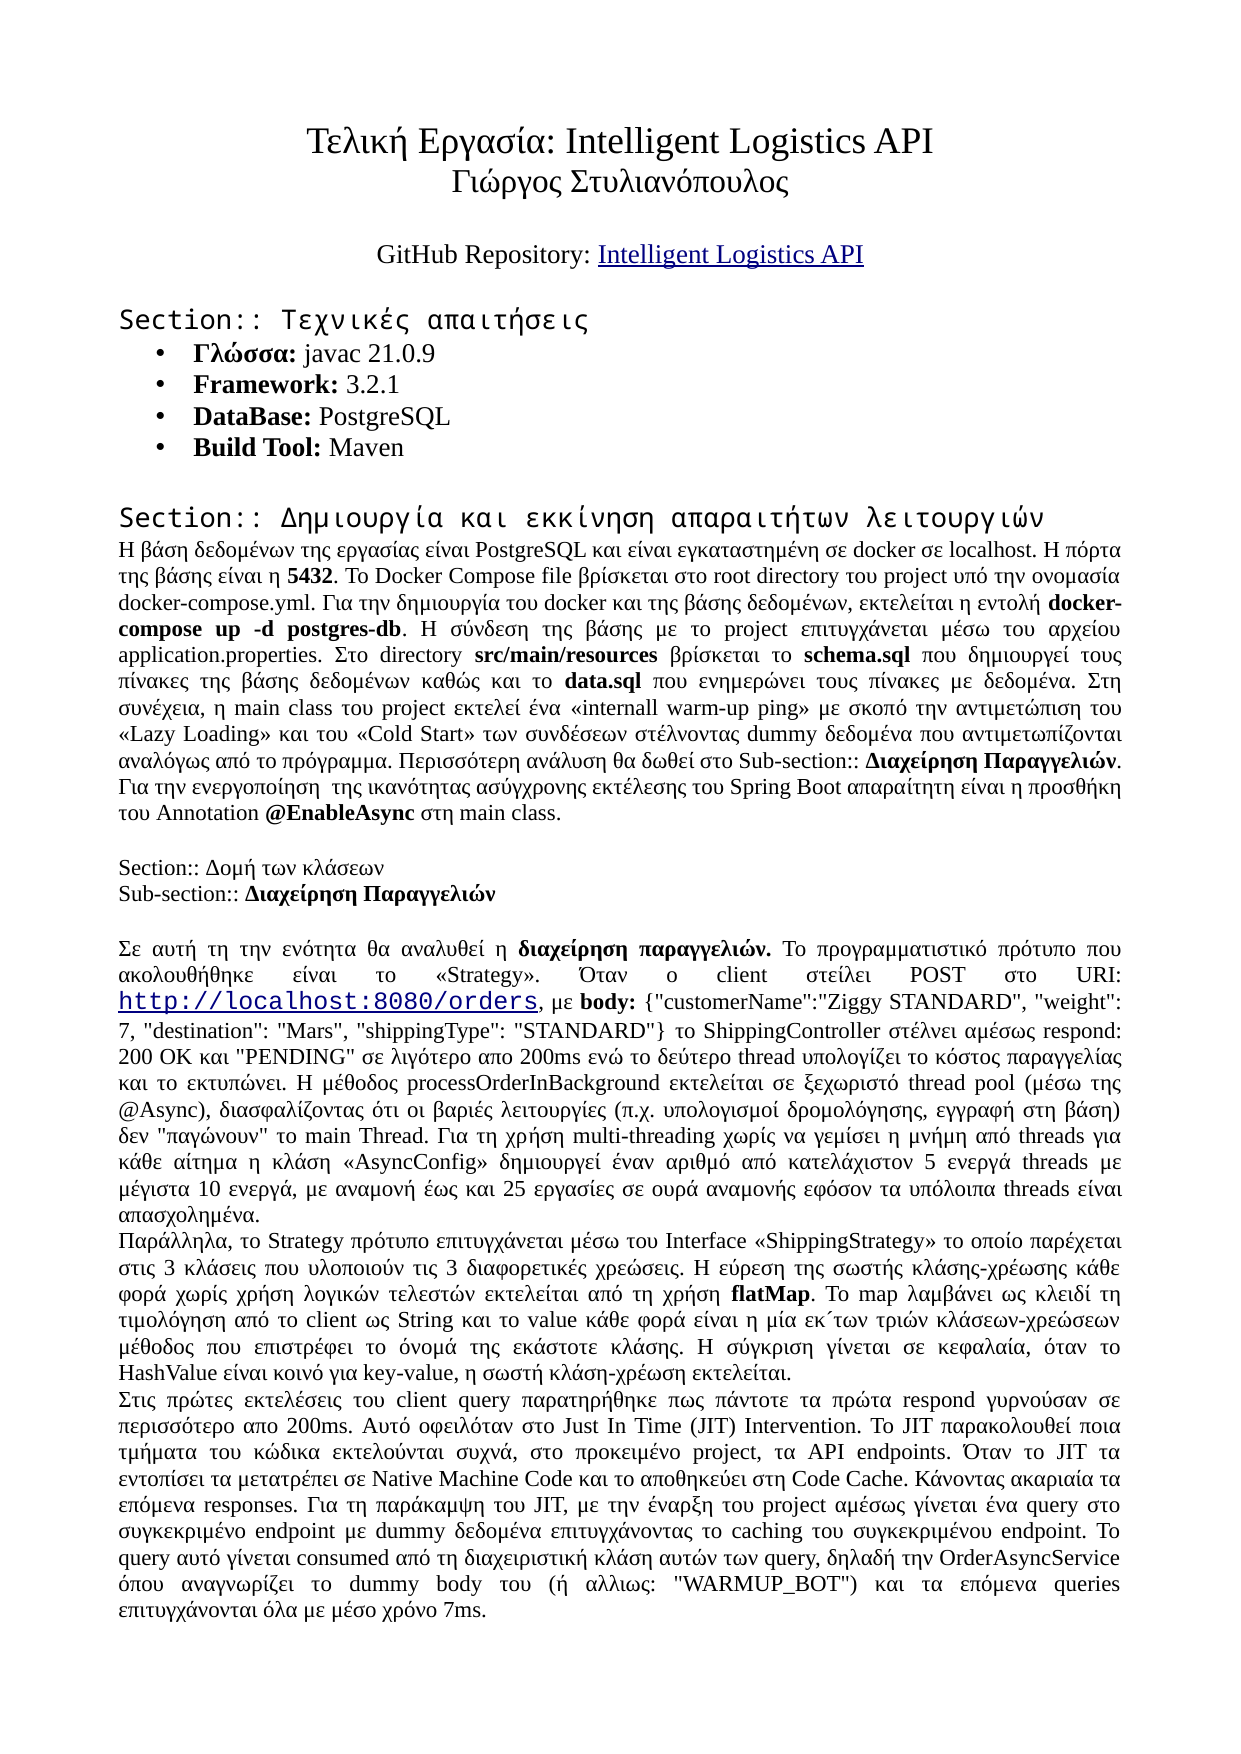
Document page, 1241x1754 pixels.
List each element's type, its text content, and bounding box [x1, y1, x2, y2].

text Γιώργος Στυλιανόπουλος [118, 161, 1122, 199]
text Η βάση δεδομένων της εργασίας είναι PostgreSQL και είναι εγκαταστημένη σε docker σε localhost. Η πόρτα της βάσης είναι η 5432. Το Docker Compose file βρίσκεται στο root directory του project υπό την ονομασία docker-compose.yml. Για την δημιουργία του docker και της βάσης δεδομένων, εκτελείται η εντολή docker-compose up -d postgres-db. Η σύνδεση της βάσης με το project επιτυγχάνεται μέσω του αρχείου application.properties. Στο directory src/main/resources βρίσκεται το schema.sql που δημιουργεί τους πίνακες της βάσης δεδομένων καθώς και το data.sql που ενημερώνει τους πίνακες με δεδομένα. Στη συνέχεια, η main class του project εκτελεί ένα «internall warm-up ping» με σκοπό την αντιμετώπιση του «Lazy Loading» και του «Cold Start» των συνδέσεων στέλνοντας dummy δεδομένα που αντιμετωπίζονται αναλόγως από το πρόγραμμα. Περισσότερη ανάλυση θα δωθεί στο Sub-section:: Διαχείρηση Παραγγελιών. Για την ενεργοποίηση της ικανότητας ασύγχρονης εκτέλεσης του Spring Boot απαραίτητη είναι η προσθήκη του Annotation @EnableAsync στη main class. [118, 536, 1122, 826]
text Section:: Δημιουργία και εκκίνηση απαραιτήτων λειτουργιών [118, 499, 1122, 536]
list Framework: 3.2.1 [156, 368, 1122, 399]
text Στις πρώτες εκτελέσεις του client query παρατηρήθηκε πως πάντοτε τα πρώτα respond γυρνούσαν σε περισσότερο απο 200ms. Αυτό οφειλόταν στο Just In Time (JIT) Intervention. Το JIT παρακολουθεί ποια τμήματα του κώδικα εκτελούνται συχνά, στο προκειμένο project, τα API endpoints. Όταν το JIT τα εντοπίσει τα μετατρέπει σε Native Machine Code και το αποθηκεύει στη Code Cache. Κάνοντας ακαριαία τα επόμενα responses. Για τη παράκαμψη του JIT, με την έναρξη του project αμέσως γίνεται ένα query στο συγκεκριμένο endpoint με dummy δεδομένα επιτυγχάνοντας το caching του συγκεκριμένου endpoint. Το query αυτό γίνεται consumed από τη διαχειριστική κλάση αυτών των query, δηλαδή την OrderAsyncService όπου αναγνωρίζει το dummy body του (ή αλλιως: "WARMUP_BOT") και τα επόμενα queries επιτυγχάνονται όλα με μέσο χρόνο 7ms. [118, 1386, 1122, 1623]
text Section:: Δομή των κλάσεων [118, 854, 1122, 880]
list Γλώσσα: javac 21.0.9 [156, 337, 1122, 368]
text GitHub Repository: Intelligent Logistics API [118, 238, 1122, 269]
text Section:: Τεχνικές απαιτήσεις [118, 300, 1122, 337]
text Σε αυτή τη την ενότητα θα αναλυθεί η διαχείρηση παραγγελιών. Το προγραμματιστικό πρότυπο που ακολουθήθηκε είναι το «Strategy». Όταν ο client στείλει POST στο URI: http://localhost:8080/orders, με body: {"customerName":"Ziggy STANDARD", "weight": 7, "destination": "Mars", "shippingType": "STANDARD"} το ShippingController στέλνει αμέσως respond: 200 OK και "PENDING" σε λιγότερο απο 200ms ενώ το δεύτερο thread υπολογίζει το κόστος παραγγελίας και το εκτυπώνει. Η μέθοδος processOrderInBackground εκτελείται σε ξεχωριστό thread pool (μέσω της @Async), διασφαλίζοντας ότι οι βαριές λειτουργίες (π.χ. υπολογισμοί δρομολόγησης, εγγραφή στη βάση) δεν "παγώνουν" το main Thread. Για τη χρήση multi-threading χωρίς να γεμίσει η μνήμη από threads για κάθε αίτημα η κλάση «AsyncConfig» δημιουργεί έναν αριθμό από κατελάχιστον 5 ενεργά threads με μέγιστα 10 ενεργά, με αναμονή έως και 25 εργασίες σε ουρά αναμονής εφόσον τα υπόλοιπα threads είναι απασχολημένα. [118, 935, 1122, 1227]
text Τελική Εργασία: Intelligent Logistics API [118, 118, 1122, 161]
text Sub-section:: Διαχείρηση Παραγγελιών [118, 880, 1122, 907]
text Παράλληλα, το Strategy πρότυπο επιτυγχάνεται μέσω του Interface «ShippingStrategy» το οποίο παρέχεται στις 3 κλάσεις που υλοποιούν τις 3 διαφορετικές χρεώσεις. Η εύρεση της σωστής κλάσης-χρέωσης κάθε φορά χωρίς χρήση λογικών τελεστών εκτελείται από τη χρήση flatMap. Το map λαμβάνει ως κλειδί τη τιμολόγηση από το client ως String και το value κάθε φορά είναι η μία εκ´των τριών κλάσεων-χρεώσεων μέθοδος που επιστρέφει το όνομά της εκάστοτε κλάσης. Η σύγκριση γίνεται σε κεφαλαία, όταν το HashValue είναι κοινό για key-value, η σωστή κλάση-χρέωση εκτελείται. [118, 1227, 1122, 1386]
list Build Tool: Maven [156, 431, 1122, 462]
list DataBase: PostgreSQL [156, 399, 1122, 431]
